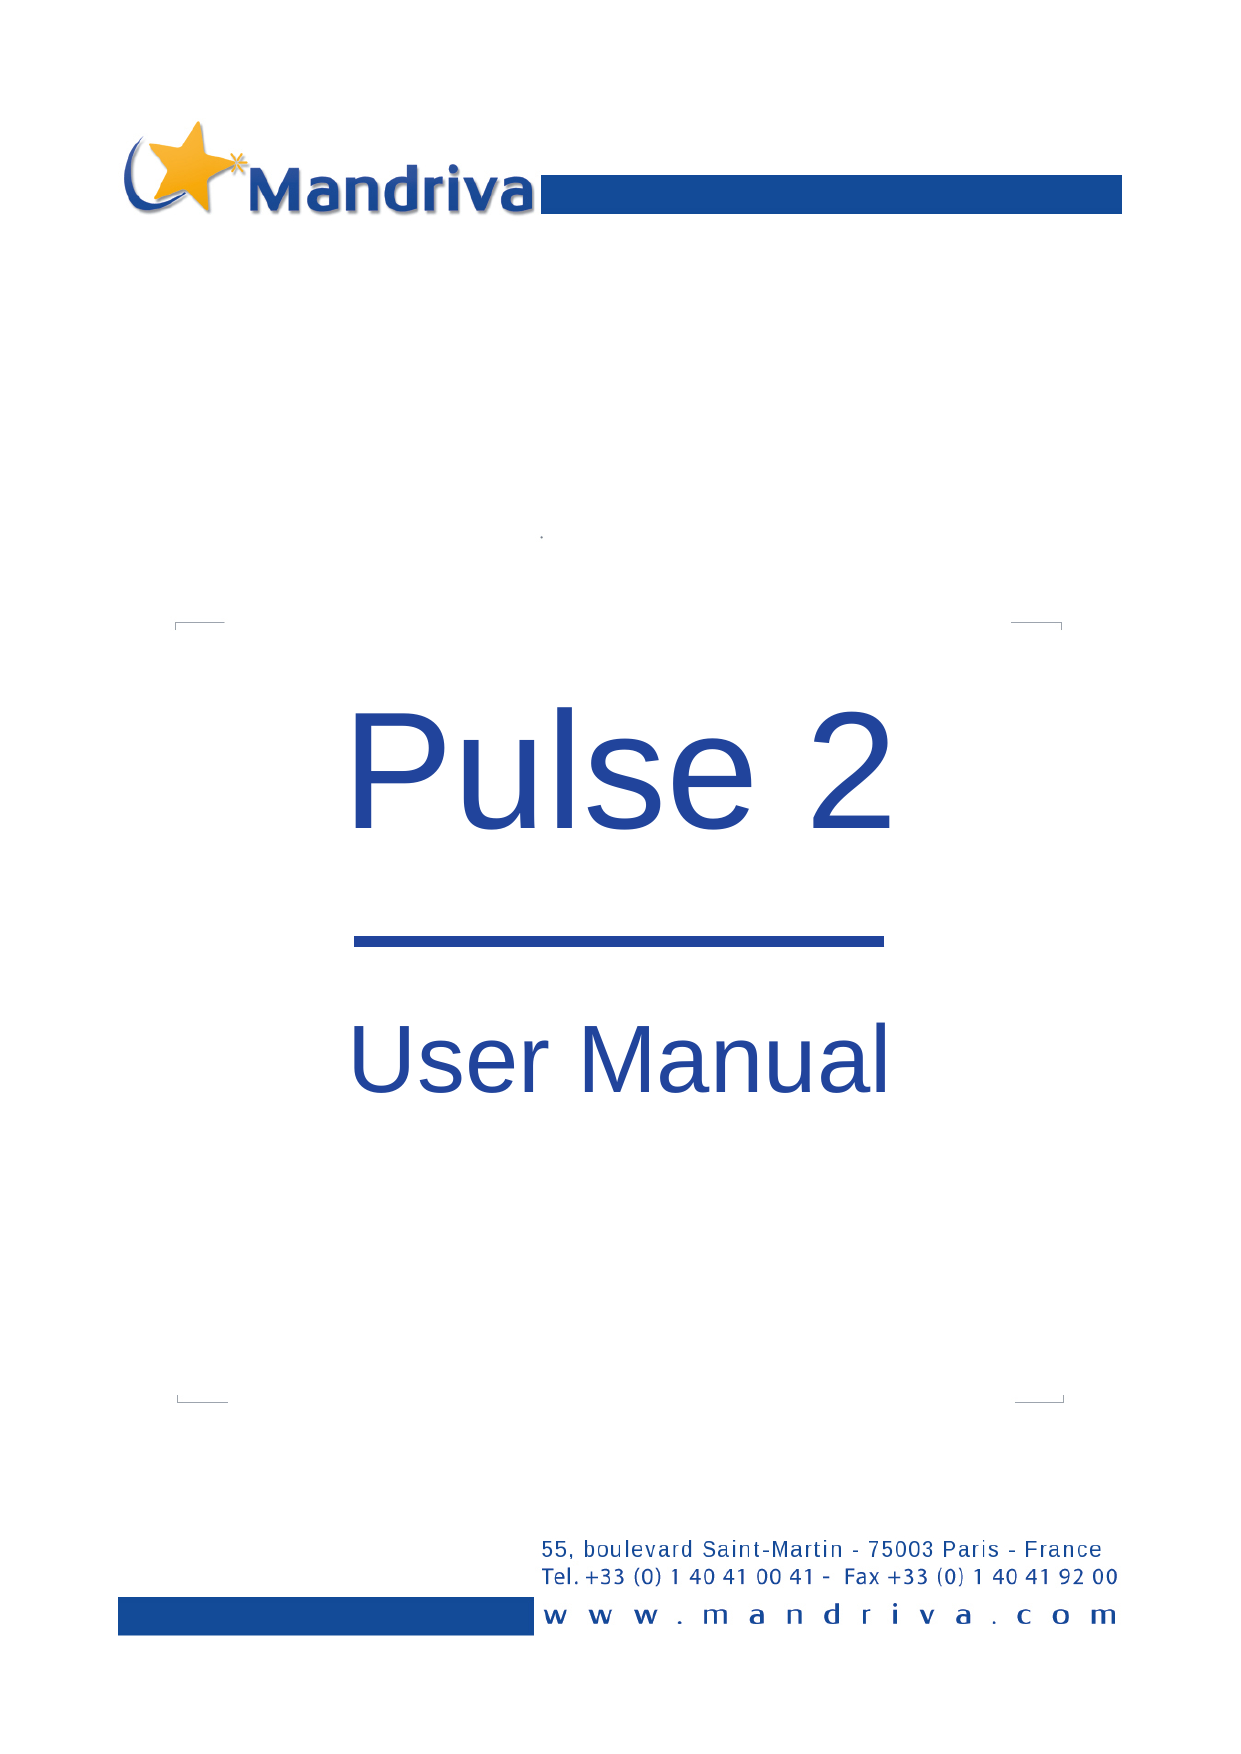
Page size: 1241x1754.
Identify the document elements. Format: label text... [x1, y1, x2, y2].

subtitle Pulse 2 [118, 678, 1122, 864]
text User Manual [118, 1006, 1122, 1113]
picture [118, 118, 1122, 678]
picture [118, 864, 1122, 1006]
picture [118, 1113, 1122, 1636]
